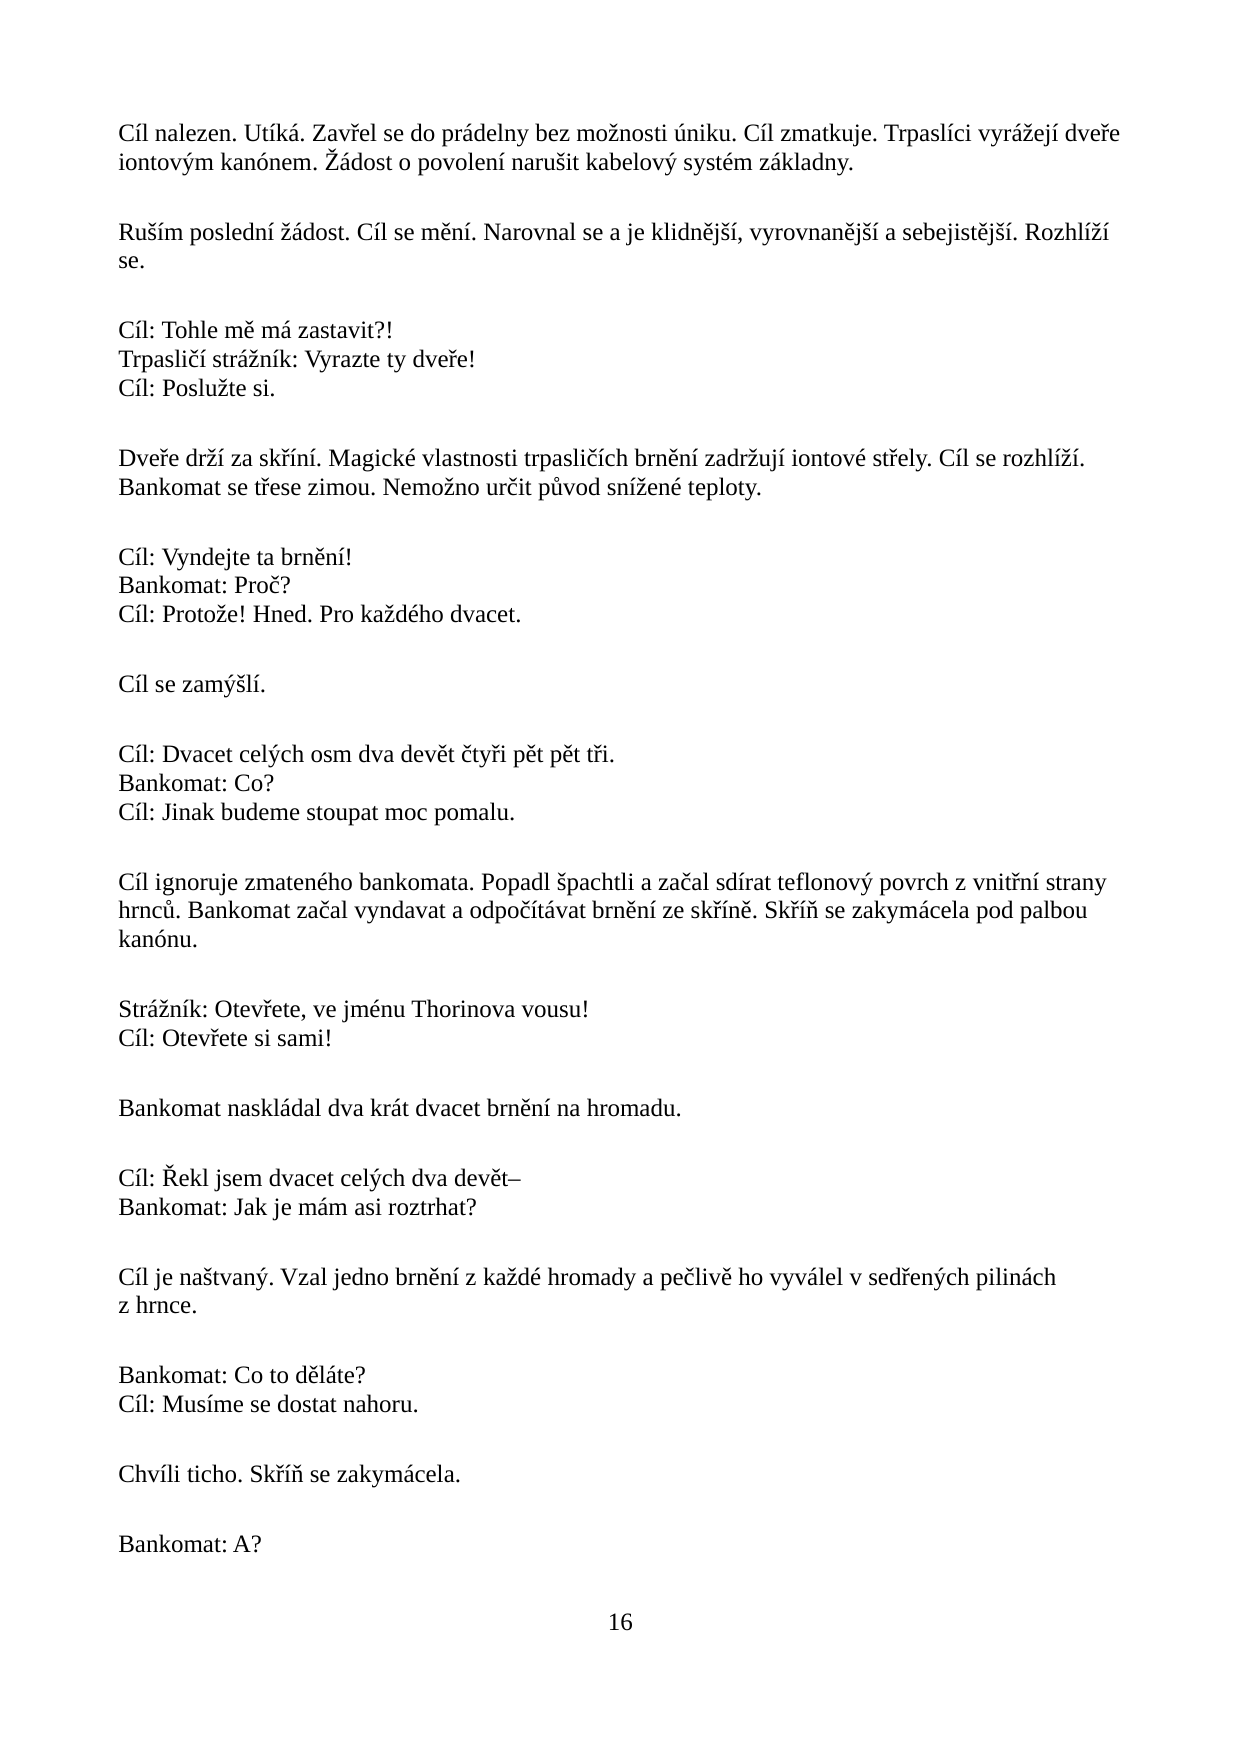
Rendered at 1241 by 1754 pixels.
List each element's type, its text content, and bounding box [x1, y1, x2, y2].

text Chvíli ticho. Skříň se zakymácela. [118, 1459, 1122, 1517]
text Dveře drží za skříní. Magické vlastnosti trpasličích brnění zadržují iontové střely. Cíl se rozhlíží. Bankomat se třese zimou. Nemožno určit původ snížené teploty. [118, 443, 1122, 529]
text Strážník: Otevřete, ve jménu Thorinova vousu! Cíl: Otevřete si sami! [118, 994, 1122, 1081]
text Cíl: Tohle mě má zastavit?! Trpasličí strážník: Vyrazte ty dveře! Cíl: Poslužte si. [118, 316, 1122, 431]
text Cíl je naštvaný. Vzal jedno brnění z každé hromady a pečlivě ho vyválel v sedřených pilinách z hrnce. [118, 1262, 1122, 1348]
text Cíl: Dvacet celých osm dva devět čtyři pět pět tři. Bankomat: Co? Cíl: Jinak budeme stoupat moc pomalu. [118, 739, 1122, 854]
text Bankomat: A? [118, 1529, 1122, 1558]
text Cíl nalezen. Utíká. Zavřel se do prádelny bez možnosti úniku. Cíl zmatkuje. Trpaslíci vyrážejí dveře iontovým kanónem. Žádost o povolení narušit kabelový systém základny. [118, 118, 1122, 204]
text Cíl ignoruje zmateného bankomata. Popadl špachtli a začal sdírat teflonový povrch z vnitřní strany hrnců. Bankomat začal vyndavat a odpočítávat brnění ze skříně. Skříň se zakymácela pod palbou kanónu. [118, 867, 1122, 982]
text Ruším poslední žádost. Cíl se mění. Narovnal se a je klidnější, vyrovnanější a sebejistější. Rozhlíží se. [118, 217, 1122, 303]
text Bankomat: Co to děláte? Cíl: Musíme se dostat nahoru. [118, 1361, 1122, 1447]
text Cíl: Řekl jsem dvacet celých dva devět– Bankomat: Jak je mám asi roztrhat? [118, 1163, 1122, 1249]
text Cíl se zamýšlí. [118, 669, 1122, 727]
text Cíl: Vyndejte ta brnění! Bankomat: Proč? Cíl: Protože! Hned. Pro každého dvacet. [118, 542, 1122, 657]
text Bankomat naskládal dva krát dvacet brnění na hromadu. [118, 1093, 1122, 1151]
